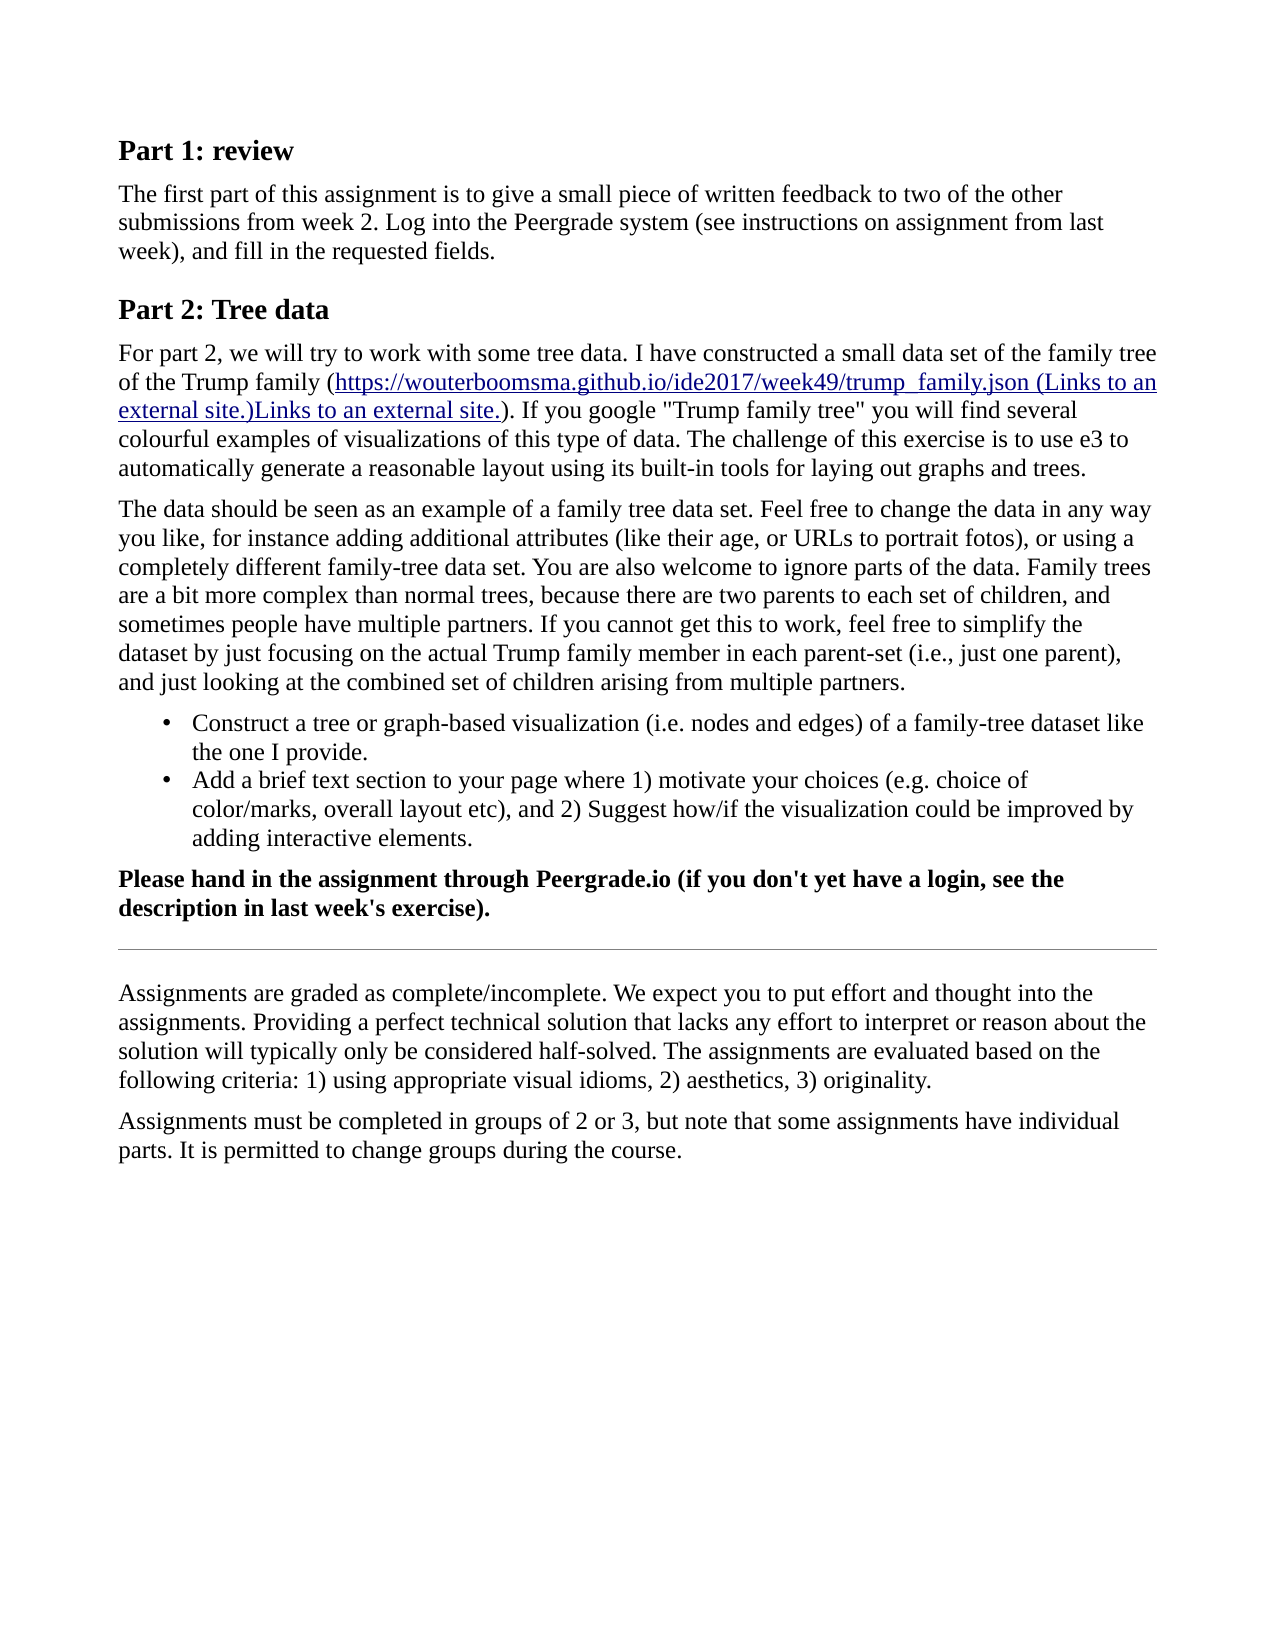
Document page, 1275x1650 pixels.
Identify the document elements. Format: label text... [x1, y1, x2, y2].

subtitle Part 1: review [118, 133, 1157, 166]
text The first part of this assignment is to give a small piece of written feedback to two of the other submissions from week 2. Log into the Peergrade system (see instructions on assignment from last week), and fill in the requested fields. [118, 179, 1157, 265]
text Assignments must be completed in groups of 2 or 3, but note that some assignments have individual parts. It is permitted to change groups during the course. [118, 1106, 1157, 1163]
subtitle Part 2: Tree data [118, 292, 1157, 326]
text Assignments are graded as complete/incomplete. We expect you to put effort and thought into the assignments. Providing a perfect technical solution that lacks any effort to interpret or reason about the solution will typically only be considered half-solved. The assignments are evaluated based on the following criteria: 1) using appropriate visual idioms, 2) aesthetics, 3) originality. [118, 978, 1157, 1093]
list Construct a tree or graph-based visualization (i.e. nodes and edges) of a family-tree dataset like the one I provide. [162, 708, 1157, 766]
list Add a brief text section to your page where 1) motivate your choices (e.g. choice of color/marks, overall layout etc), and 2) Suggest how/if the visualization could be improved by adding interactive elements. [162, 766, 1157, 852]
text Please hand in the assignment through Peergrade.io (if you don't yet have a login, see the description in last week's exercise). [118, 864, 1157, 922]
text For part 2, we will try to work with some tree data. I have constructed a small data set of the family tree of the Trump family (https://wouterboomsma.github.io/ide2017/week49/trump_family.json (Links to an external site.)Links to an external site.). If you google "Trump family tree" you will find several colourful examples of visualizations of this type of data. The challenge of this exercise is to use e3 to automatically generate a reasonable layout using its built-in tools for laying out graphs and trees. [118, 338, 1157, 482]
text The data should be seen as an example of a family tree data set. Feel free to change the data in any way you like, for instance adding additional attributes (like their age, or URLs to portrait fotos), or using a completely different family-tree data set. You are also welcome to ignore parts of the data. Family trees are a bit more complex than normal trees, because there are two parents to each set of children, and sometimes people have multiple partners. If you cannot get this to work, feel free to simplify the dataset by just focusing on the actual Trump family member in each parent-set (i.e., just one parent), and just looking at the combined set of children arising from multiple partners. [118, 494, 1157, 696]
